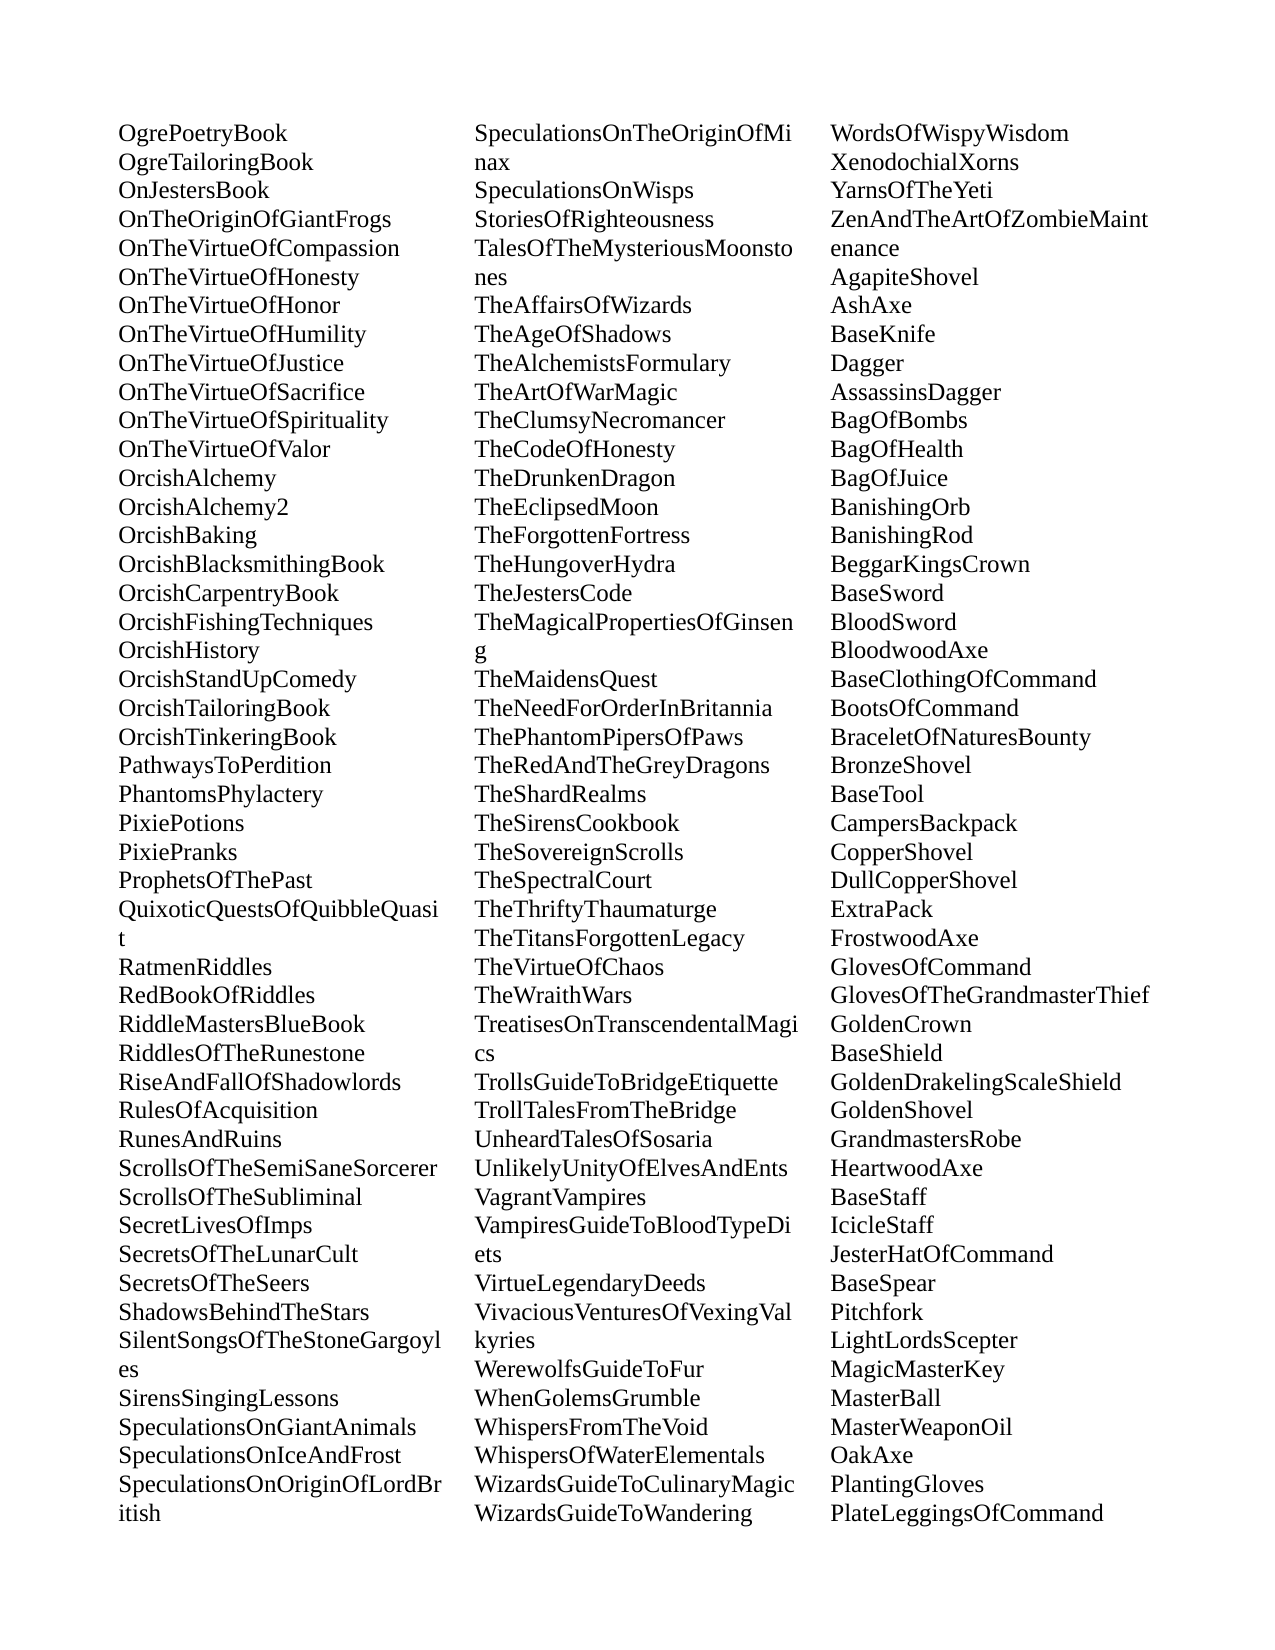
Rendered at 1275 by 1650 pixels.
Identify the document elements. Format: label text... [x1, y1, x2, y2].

text UnheardTalesOfSosaria [474, 1124, 801, 1153]
text TheSirensCookbook [474, 808, 801, 837]
text TheMagicalPropertiesOfGinseng [474, 607, 801, 664]
text CampersBackpack [830, 808, 1157, 837]
text YarnsOfTheYeti [830, 176, 1157, 204]
text BanishingOrb [830, 492, 1157, 521]
text OrcishBaking [118, 521, 445, 549]
text RatmenRiddles [118, 952, 445, 981]
text GoldenShovel [830, 1096, 1157, 1124]
text TheWraithWars [474, 981, 801, 1009]
text PlateLeggingsOfCommand [830, 1498, 1157, 1527]
text SirensSingingLessons [118, 1383, 445, 1412]
text TheSpectralCourt [474, 866, 801, 894]
text VagrantVampires [474, 1182, 801, 1211]
text CopperShovel [830, 837, 1157, 866]
text TheForgottenFortress [474, 521, 801, 549]
text OnTheOriginOfGiantFrogs [118, 204, 445, 233]
text TalesOfTheMysteriousMoonstones [474, 233, 801, 291]
text SpeculationsOnTheOriginOfMinax [474, 118, 801, 176]
text OnTheVirtueOfValor [118, 434, 445, 463]
text Dagger [830, 348, 1157, 377]
text OnTheVirtueOfSpirituality [118, 406, 445, 434]
text BagOfBombs [830, 406, 1157, 434]
text OrcishCarpentryBook [118, 578, 445, 607]
text BloodSword [830, 607, 1157, 636]
text QuixoticQuestsOfQuibbleQuasit [118, 894, 445, 952]
text SpeculationsOnWisps [474, 176, 801, 204]
text TreatisesOnTranscendentalMagics [474, 1009, 801, 1067]
text OnTheVirtueOfCompassion [118, 233, 445, 262]
text OrcishAlchemy2 [118, 492, 445, 521]
text TheVirtueOfChaos [474, 952, 801, 981]
text GrandmastersRobe [830, 1124, 1157, 1153]
text BaseTool [830, 779, 1157, 808]
text OrcishFishingTechniques [118, 607, 445, 636]
text IcicleStaff [830, 1211, 1157, 1239]
text RiddlesOfTheRunestone [118, 1038, 445, 1067]
text BaseClothingOfCommand [830, 664, 1157, 693]
text ShadowsBehindTheStars [118, 1297, 445, 1326]
text PixiePranks [118, 837, 445, 866]
text SecretsOfTheLunarCult [118, 1239, 445, 1268]
text GoldenCrown [830, 1009, 1157, 1038]
text MasterBall [830, 1383, 1157, 1412]
text TheAffairsOfWizards [474, 291, 801, 319]
text TheCodeOfHonesty [474, 434, 801, 463]
text JesterHatOfCommand [830, 1239, 1157, 1268]
text TrollsGuideToBridgeEtiquette [474, 1067, 801, 1096]
text WhispersFromTheVoid [474, 1412, 801, 1441]
text BraceletOfNaturesBounty [830, 722, 1157, 751]
text TheArtOfWarMagic [474, 377, 801, 406]
text PlantingGloves [830, 1469, 1157, 1498]
text ScrollsOfTheSemiSaneSorcerer [118, 1153, 445, 1182]
text ProphetsOfThePast [118, 866, 445, 894]
text WizardsGuideToCulinaryMagic [474, 1469, 801, 1498]
text XenodochialXorns [830, 147, 1157, 176]
text TheEclipsedMoon [474, 492, 801, 521]
text RulesOfAcquisition [118, 1096, 445, 1124]
text OrcishStandUpComedy [118, 664, 445, 693]
text BootsOfCommand [830, 693, 1157, 722]
text TheSovereignScrolls [474, 837, 801, 866]
text BeggarKingsCrown [830, 549, 1157, 578]
text TheNeedForOrderInBritannia [474, 693, 801, 722]
text SilentSongsOfTheStoneGargoyles [118, 1326, 445, 1383]
text RedBookOfRiddles [118, 981, 445, 1009]
text WhispersOfWaterElementals [474, 1441, 801, 1469]
text OnTheVirtueOfHonor [118, 291, 445, 319]
text StoriesOfRighteousness [474, 204, 801, 233]
text SpeculationsOnGiantAnimals [118, 1412, 445, 1441]
text BaseStaff [830, 1182, 1157, 1211]
text DullCopperShovel [830, 866, 1157, 894]
text FrostwoodAxe [830, 923, 1157, 952]
text ZenAndTheArtOfZombieMaintenance [830, 204, 1157, 262]
text PhantomsPhylactery [118, 779, 445, 808]
text SpeculationsOnIceAndFrost [118, 1441, 445, 1469]
text ExtraPack [830, 894, 1157, 923]
text OrcishAlchemy [118, 463, 445, 492]
text BaseShield [830, 1038, 1157, 1067]
text GlovesOfCommand [830, 952, 1157, 981]
text ScrollsOfTheSubliminal [118, 1182, 445, 1211]
text BagOfJuice [830, 463, 1157, 492]
text OrcishTailoringBook [118, 693, 445, 722]
text AgapiteShovel [830, 262, 1157, 291]
text VampiresGuideToBloodTypeDiets [474, 1211, 801, 1268]
text OrcishTinkeringBook [118, 722, 445, 751]
text OnJestersBook [118, 176, 445, 204]
text TheJestersCode [474, 578, 801, 607]
text OnTheVirtueOfHonesty [118, 262, 445, 291]
text ThePhantomPipersOfPaws [474, 722, 801, 751]
text MagicMasterKey [830, 1354, 1157, 1383]
text SecretLivesOfImps [118, 1211, 445, 1239]
text MasterWeaponOil [830, 1412, 1157, 1441]
text Pitchfork [830, 1297, 1157, 1326]
text GoldenDrakelingScaleShield [830, 1067, 1157, 1096]
text TheAgeOfShadows [474, 319, 801, 348]
text BanishingRod [830, 521, 1157, 549]
text WerewolfsGuideToFur [474, 1354, 801, 1383]
text BloodwoodAxe [830, 636, 1157, 664]
text WhenGolemsGrumble [474, 1383, 801, 1412]
text RunesAndRuins [118, 1124, 445, 1153]
text SecretsOfTheSeers [118, 1268, 445, 1297]
text OrcishHistory [118, 636, 445, 664]
text PathwaysToPerdition [118, 751, 445, 779]
text TheRedAndTheGreyDragons [474, 751, 801, 779]
text OakAxe [830, 1441, 1157, 1469]
text RiseAndFallOfShadowlords [118, 1067, 445, 1096]
text TrollTalesFromTheBridge [474, 1096, 801, 1124]
text BaseKnife [830, 319, 1157, 348]
text LightLordsScepter [830, 1326, 1157, 1354]
text BaseSpear [830, 1268, 1157, 1297]
text RiddleMastersBlueBook [118, 1009, 445, 1038]
text VivaciousVenturesOfVexingValkyries [474, 1297, 801, 1354]
text OgrePoetryBook [118, 118, 445, 147]
text OnTheVirtueOfHumility [118, 319, 445, 348]
text OrcishBlacksmithingBook [118, 549, 445, 578]
text BagOfHealth [830, 434, 1157, 463]
text TheTitansForgottenLegacy [474, 923, 801, 952]
text TheClumsyNecromancer [474, 406, 801, 434]
text BronzeShovel [830, 751, 1157, 779]
text TheDrunkenDragon [474, 463, 801, 492]
text TheMaidensQuest [474, 664, 801, 693]
text WordsOfWispyWisdom [830, 118, 1157, 147]
text UnlikelyUnityOfElvesAndEnts [474, 1153, 801, 1182]
text BaseSword [830, 578, 1157, 607]
text OgreTailoringBook [118, 147, 445, 176]
text TheThriftyThaumaturge [474, 894, 801, 923]
text OnTheVirtueOfJustice [118, 348, 445, 377]
text SpeculationsOnOriginOfLordBritish [118, 1469, 445, 1527]
text AssassinsDagger [830, 377, 1157, 406]
text WizardsGuideToWandering [474, 1498, 801, 1527]
text HeartwoodAxe [830, 1153, 1157, 1182]
text VirtueLegendaryDeeds [474, 1268, 801, 1297]
text AshAxe [830, 291, 1157, 319]
text PixiePotions [118, 808, 445, 837]
text TheAlchemistsFormulary [474, 348, 801, 377]
text TheHungoverHydra [474, 549, 801, 578]
text GlovesOfTheGrandmasterThief [830, 981, 1157, 1009]
text TheShardRealms [474, 779, 801, 808]
text OnTheVirtueOfSacrifice [118, 377, 445, 406]
